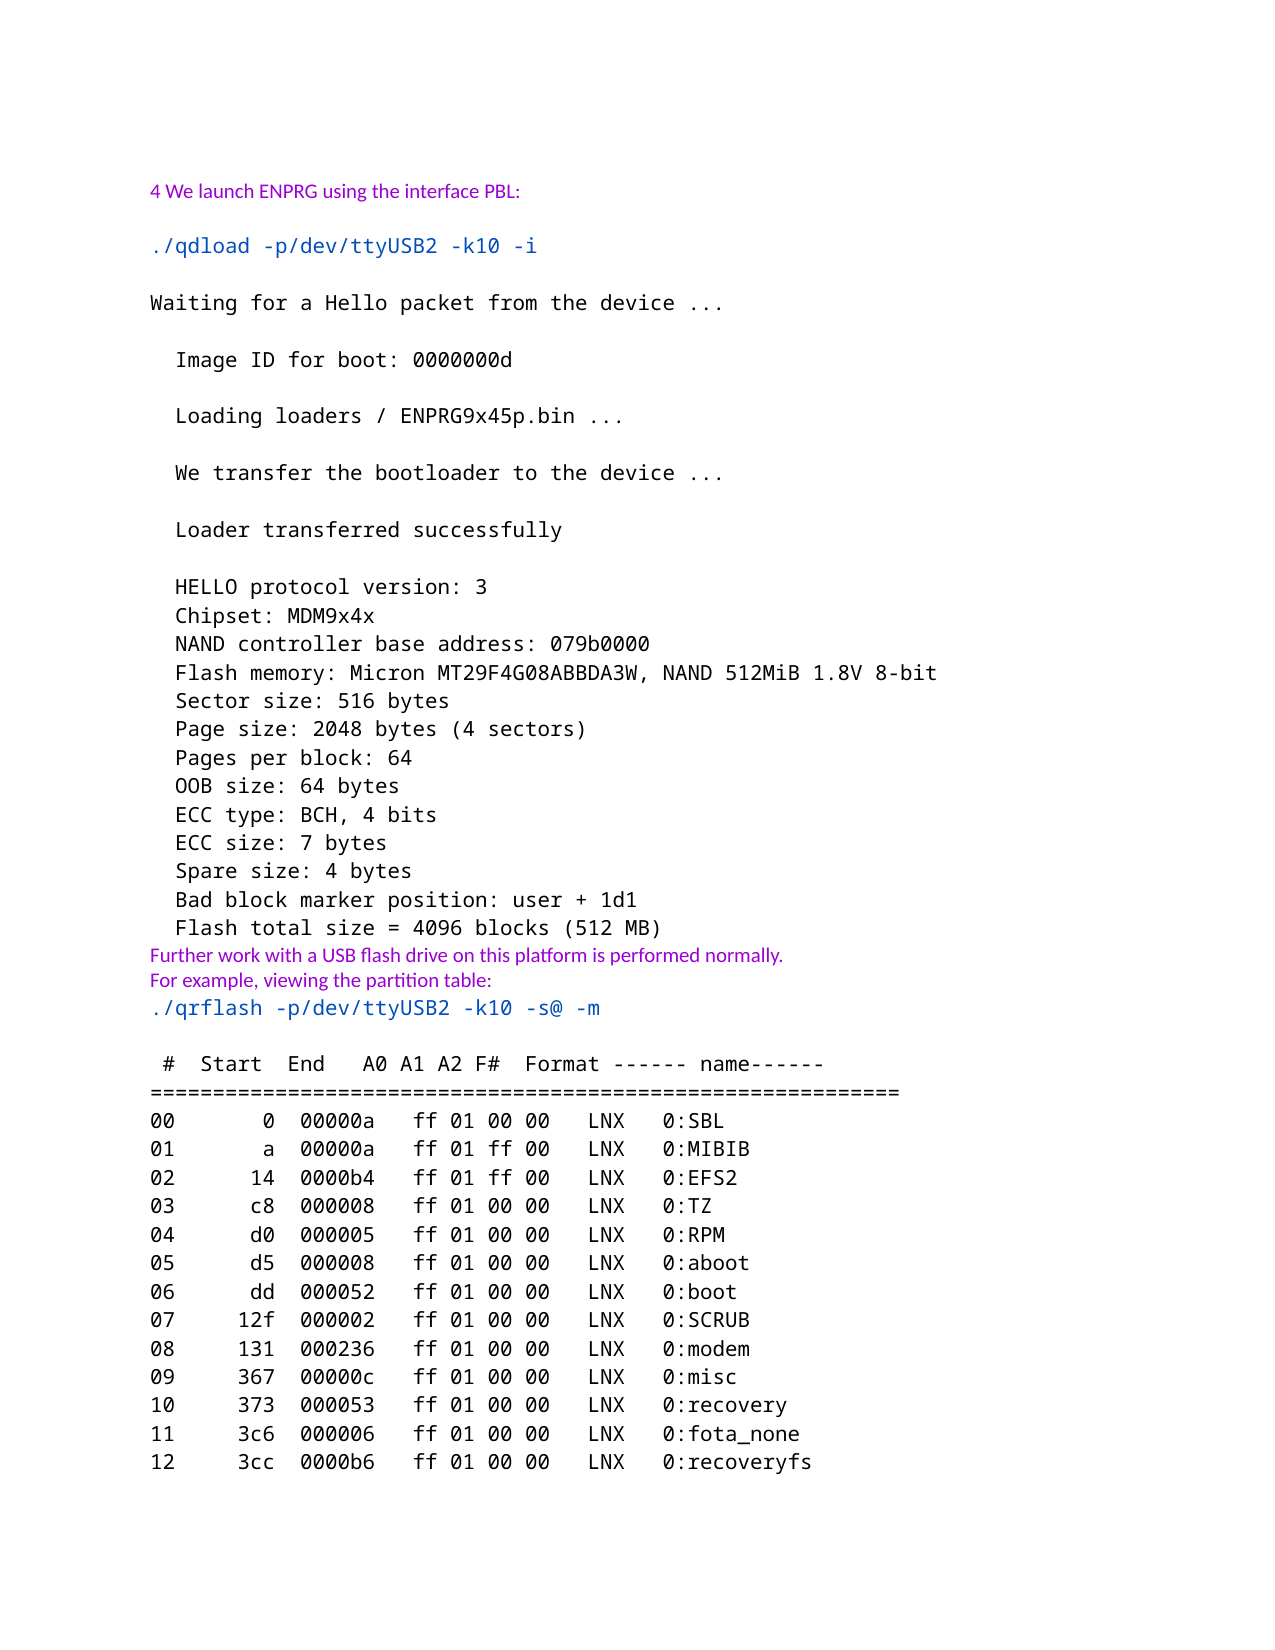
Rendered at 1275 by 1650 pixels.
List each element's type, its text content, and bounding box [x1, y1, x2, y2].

text OOB size: 64 bytes [150, 771, 1125, 800]
text 00 0 00000a ff 01 00 00 LNX 0:SBL [150, 1106, 1125, 1134]
text Loading loaders / ENPRG9x45p.bin ... [150, 402, 1125, 430]
text 11 3c6 000006 ff 01 00 00 LNX 0:fota_none [150, 1419, 1125, 1447]
text We transfer the bootloader to the device ... [150, 458, 1125, 487]
text 07 12f 000002 ff 01 00 00 LNX 0:SCRUB [150, 1305, 1125, 1334]
text # Start End A0 A1 A2 F# Format ------ name------ [150, 1049, 1125, 1078]
text Chipset: MDM9x4x [150, 601, 1125, 629]
text HELLO protocol version: 3 [150, 572, 1125, 601]
text Page size: 2048 bytes (4 sectors) [150, 714, 1125, 743]
text NAND controller base address: 079b0000 [150, 629, 1125, 658]
text 10 373 000053 ff 01 00 00 LNX 0:recovery [150, 1391, 1125, 1419]
text Flash total size = 4096 blocks (512 MB) [150, 913, 1125, 942]
text ./qdload -p/dev/ttyUSB2 -k10 -i [150, 231, 1125, 260]
text Waiting for a Hello packet from the device ... [150, 288, 1125, 316]
text ============================================================ [150, 1078, 1125, 1106]
text ./qrflash -p/dev/ttyUSB2 -k10 -s@ -m [150, 993, 1125, 1021]
text 05 d5 000008 ff 01 00 00 LNX 0:aboot [150, 1248, 1125, 1277]
text 02 14 0000b4 ff 01 ff 00 LNX 0:EFS2 [150, 1163, 1125, 1191]
text Sector size: 516 bytes [150, 686, 1125, 714]
text Further work with a USB flash drive on this platform is performed normally. [150, 942, 1125, 967]
text 06 dd 000052 ff 01 00 00 LNX 0:boot [150, 1277, 1125, 1305]
text Loader transferred successfully [150, 515, 1125, 544]
text Spare size: 4 bytes [150, 857, 1125, 885]
text 12 3cc 0000b6 ff 01 00 00 LNX 0:recoveryfs [150, 1447, 1125, 1476]
text Bad block marker position: user + 1d1 [150, 885, 1125, 913]
text For example, viewing the partition table: [150, 967, 1125, 993]
text ECC size: 7 bytes [150, 828, 1125, 857]
text 4 We launch ENPRG using the interface PBL: [150, 178, 1125, 203]
text 09 367 00000c ff 01 00 00 LNX 0:misc [150, 1362, 1125, 1391]
text ECC type: BCH, 4 bits [150, 800, 1125, 828]
text Flash memory: Micron MT29F4G08ABBDA3W, NAND 512MiB 1.8V 8-bit [150, 658, 1125, 686]
text Pages per block: 64 [150, 743, 1125, 771]
text 08 131 000236 ff 01 00 00 LNX 0:modem [150, 1334, 1125, 1362]
text 01 a 00000a ff 01 ff 00 LNX 0:MIBIB [150, 1134, 1125, 1163]
text 04 d0 000005 ff 01 00 00 LNX 0:RPM [150, 1220, 1125, 1248]
text 03 c8 000008 ff 01 00 00 LNX 0:TZ [150, 1191, 1125, 1220]
text Image ID for boot: 0000000d [150, 345, 1125, 373]
